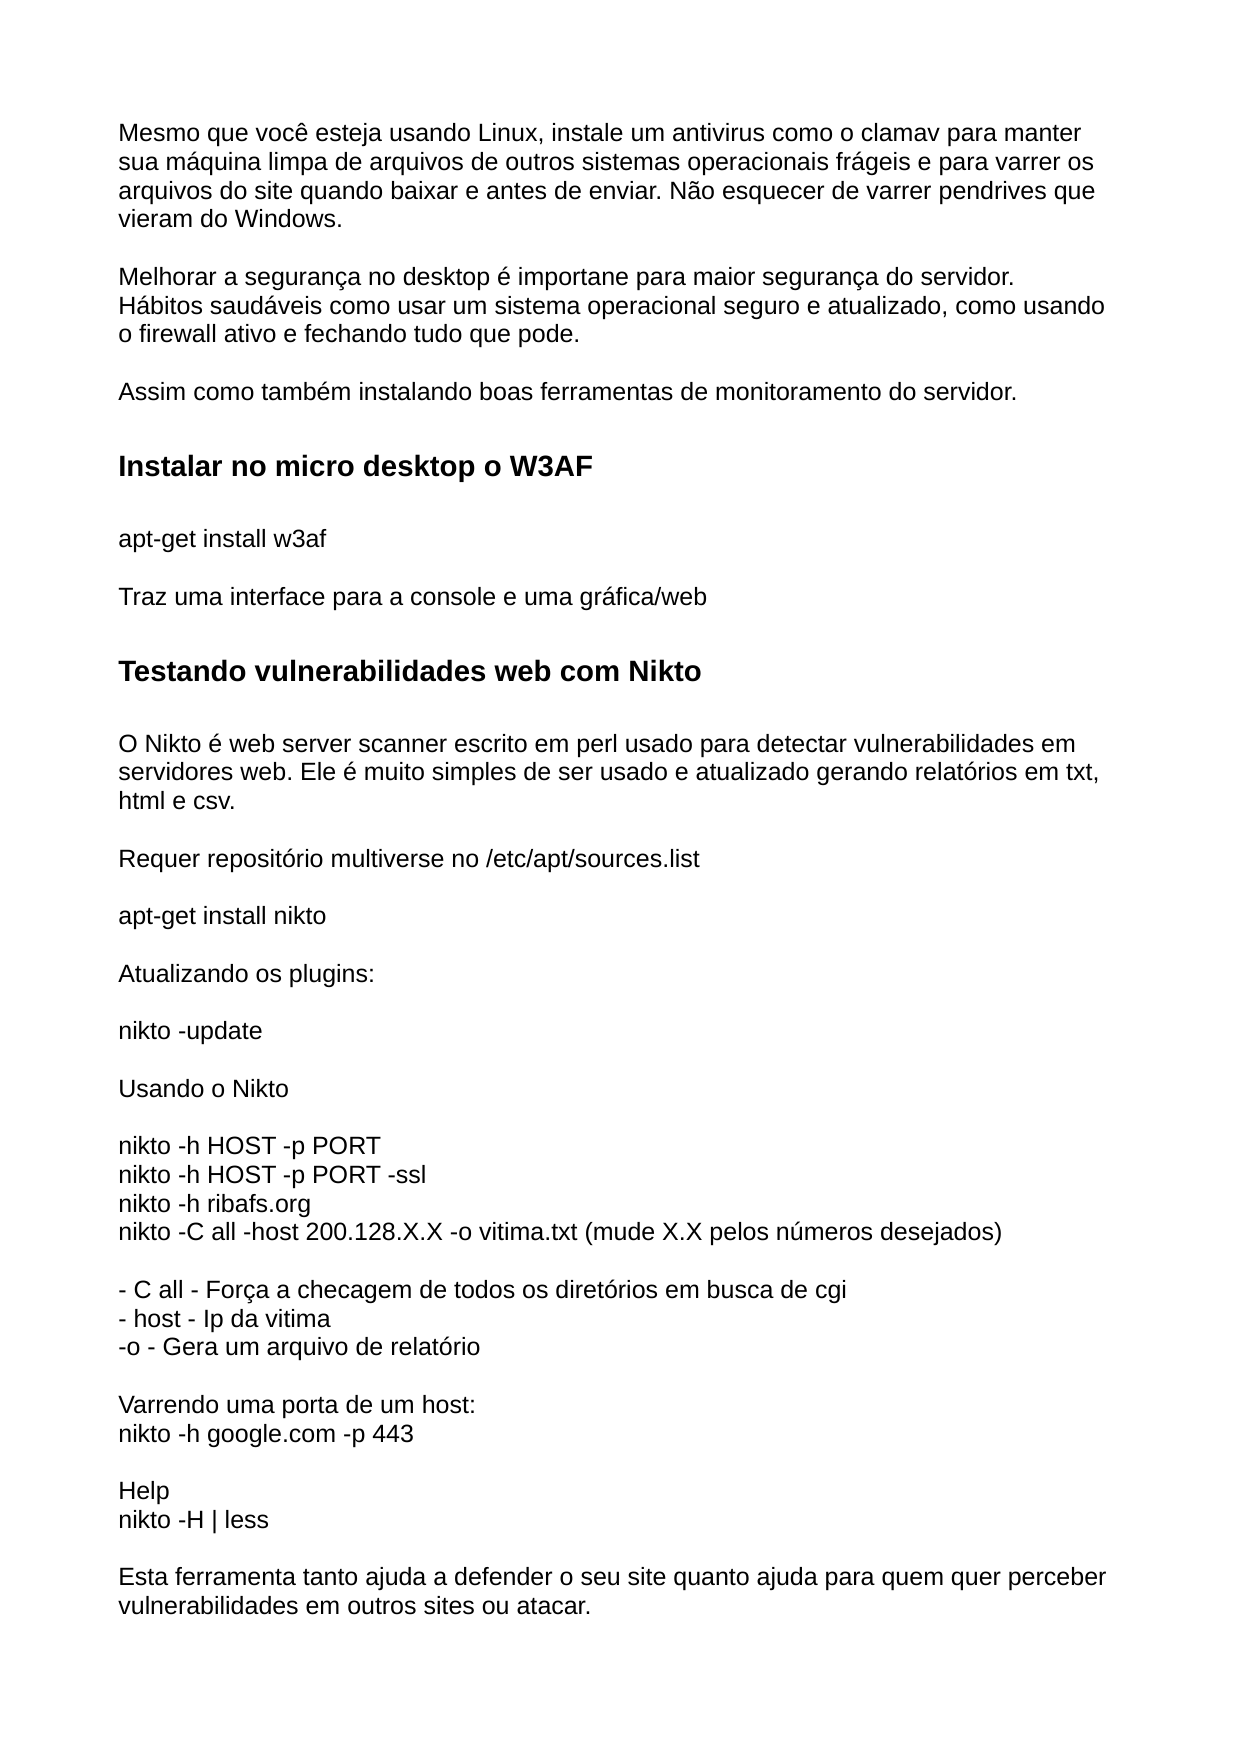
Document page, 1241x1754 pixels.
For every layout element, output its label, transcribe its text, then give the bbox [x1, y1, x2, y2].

text Usando o Nikto [118, 1073, 1122, 1102]
text Melhorar a segurança no desktop é importane para maior segurança do servidor. [118, 262, 1122, 291]
text -o - Gera um arquivo de relatório [118, 1332, 1122, 1361]
text - C all - Força a checagem de todos os diretórios em busca de cgi [118, 1275, 1122, 1303]
text nikto -h ribafs.org [118, 1188, 1122, 1217]
text nikto -h HOST -p PORT -ssl [118, 1160, 1122, 1188]
text nikto -C all -host 200.128.X.X -o vitima.txt (mude X.X pelos números desejados) [118, 1217, 1122, 1246]
text nikto -h google.com -p 443 [118, 1418, 1122, 1447]
text Requer repositório multiverse no /etc/apt/sources.list [118, 843, 1122, 872]
text Hábitos saudáveis como usar um sistema operacional seguro e atualizado, como usando o firewall ativo e fechando tudo que pode. [118, 291, 1122, 348]
text Traz uma interface para a console e uma gráfica/web [118, 581, 1122, 610]
text Assim como também instalando boas ferramentas de monitoramento do servidor. [118, 377, 1122, 406]
text nikto -h HOST -p PORT [118, 1131, 1122, 1160]
text vulnerabilidades em outros sites ou atacar. [118, 1591, 1122, 1620]
subtitle Testando vulnerabilidades web com Nikto [118, 653, 1122, 687]
text Esta ferramenta tanto ajuda a defender o seu site quanto ajuda para quem quer perceber [118, 1562, 1122, 1591]
text Help [118, 1476, 1122, 1505]
text nikto -H | less [118, 1505, 1122, 1533]
text O Nikto é web server scanner escrito em perl usado para detectar vulnerabilidades em servidores web. Ele é muito simples de ser usado e atualizado gerando relatórios em txt, html e csv. [118, 728, 1122, 815]
text apt-get install w3af [118, 524, 1122, 553]
subtitle Instalar no micro desktop o W3AF [118, 449, 1122, 483]
text nikto -update [118, 1016, 1122, 1045]
text apt-get install nikto [118, 901, 1122, 930]
text Atualizando os plugins: [118, 958, 1122, 987]
text Varrendo uma porta de um host: [118, 1390, 1122, 1418]
text Mesmo que você esteja usando Linux, instale um antivirus como o clamav para manter sua máquina limpa de arquivos de outros sistemas operacionais frágeis e para varrer os arquivos do site quando baixar e antes de enviar. Não esquecer de varrer pendrives que vieram do Windows. [118, 118, 1122, 233]
text - host - Ip da vitima [118, 1303, 1122, 1332]
